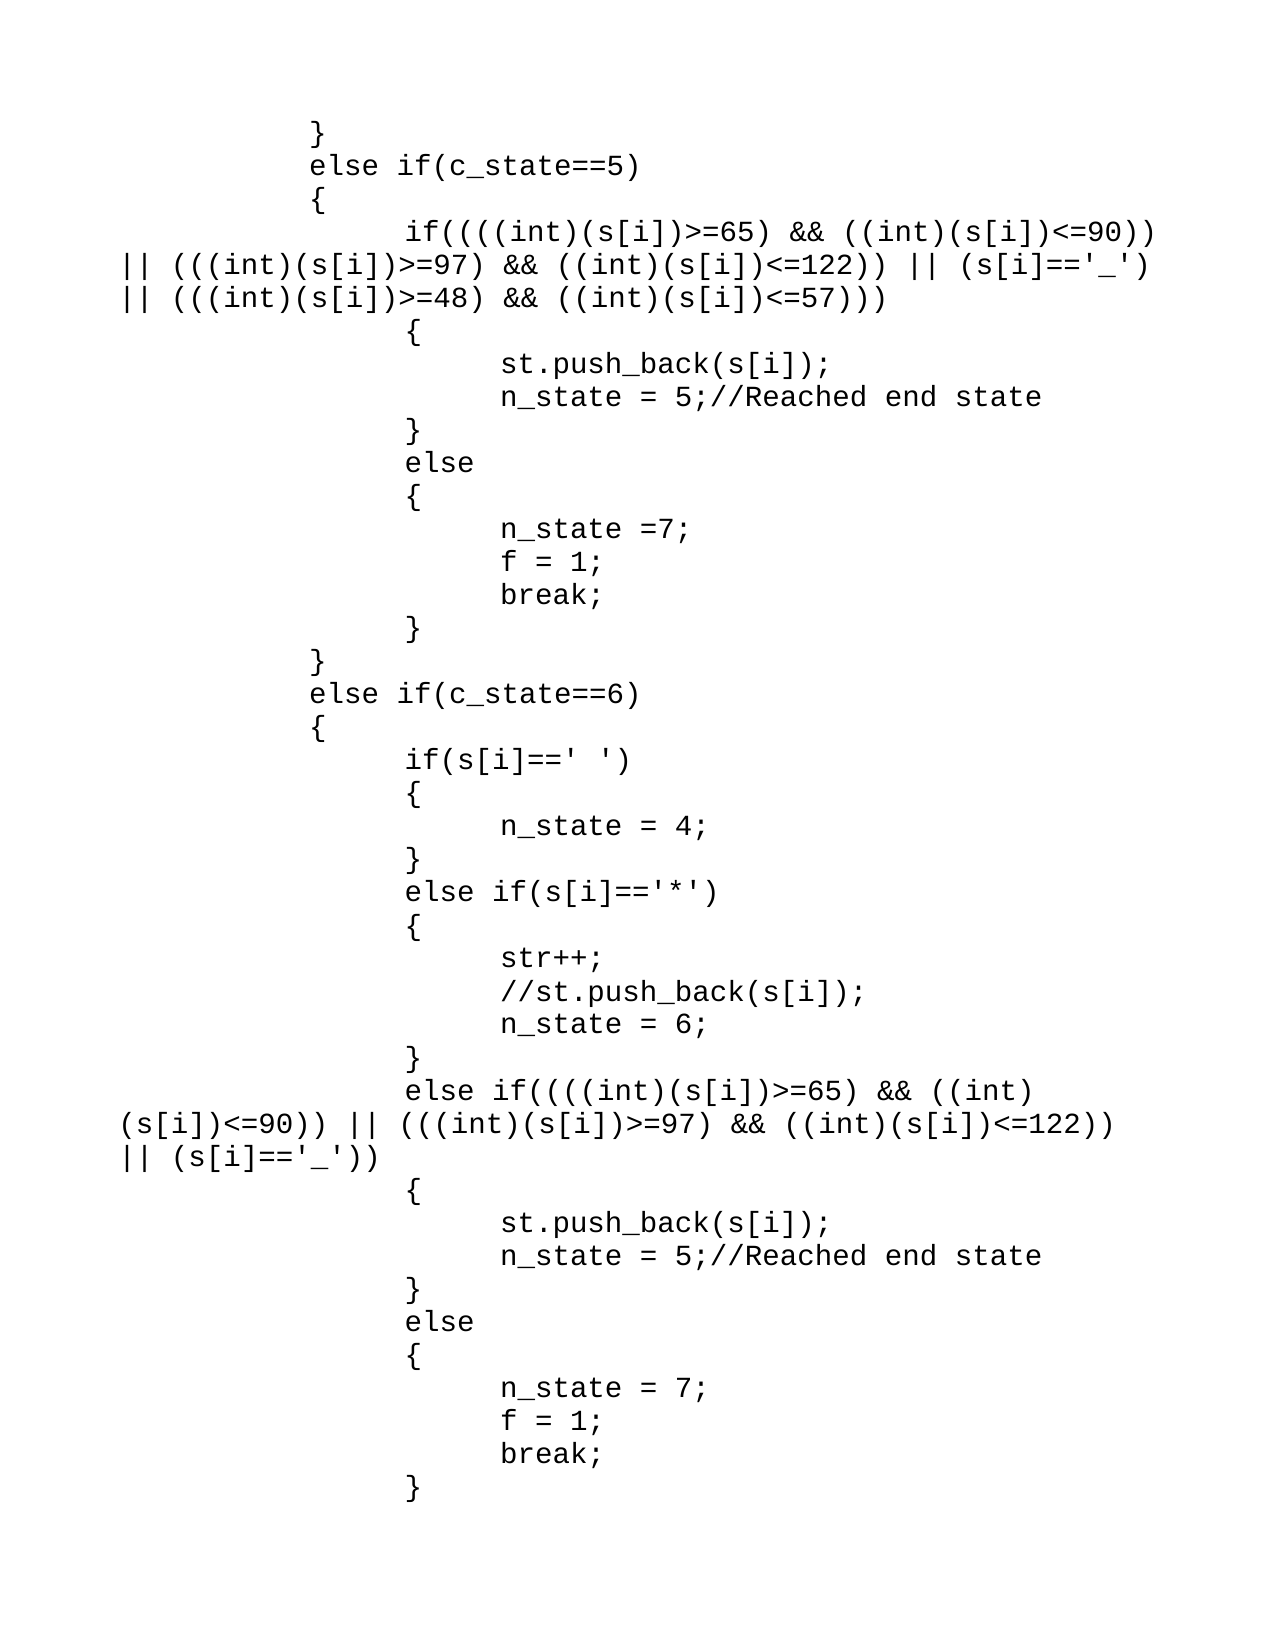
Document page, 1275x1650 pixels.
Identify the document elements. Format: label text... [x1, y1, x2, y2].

text { [118, 1340, 1157, 1373]
text n_state =7; [118, 514, 1157, 547]
text { [118, 911, 1157, 944]
text { [118, 184, 1157, 217]
text n_state = 4; [118, 812, 1157, 844]
text } [118, 1274, 1157, 1307]
text f = 1; [118, 1406, 1157, 1439]
text f = 1; [118, 547, 1157, 580]
text } [118, 1043, 1157, 1076]
text else if(c_state==5) [118, 151, 1157, 184]
text { [118, 712, 1157, 746]
text break; [118, 580, 1157, 613]
text n_state = 7; [118, 1373, 1157, 1406]
text { [118, 1175, 1157, 1208]
text str++; [118, 944, 1157, 977]
text //st.push_back(s[i]); [118, 977, 1157, 1010]
text } [118, 844, 1157, 878]
text n_state = 6; [118, 1010, 1157, 1043]
text { [118, 316, 1157, 349]
text { [118, 778, 1157, 812]
text if(s[i]==' ') [118, 746, 1157, 778]
text else if(s[i]=='*') [118, 878, 1157, 911]
text } [118, 646, 1157, 679]
text } [118, 1472, 1157, 1505]
text } [118, 613, 1157, 646]
text n_state = 5;//Reached end state [118, 1241, 1157, 1274]
text { [118, 481, 1157, 514]
text else [118, 1307, 1157, 1340]
text else [118, 448, 1157, 481]
text st.push_back(s[i]); [118, 1208, 1157, 1241]
text else if((((int)(s[i])>=65) && ((int)(s[i])<=90)) || (((int)(s[i])>=97) && ((int)(s[i])<=122)) || (s[i]=='_')) [118, 1076, 1157, 1175]
text if((((int)(s[i])>=65) && ((int)(s[i])<=90)) || (((int)(s[i])>=97) && ((int)(s[i])<=122)) || (s[i]=='_') || (((int)(s[i])>=48) && ((int)(s[i])<=57))) [118, 217, 1157, 316]
text break; [118, 1439, 1157, 1472]
text } [118, 118, 1157, 151]
text else if(c_state==6) [118, 679, 1157, 712]
text n_state = 5;//Reached end state [118, 382, 1157, 415]
text st.push_back(s[i]); [118, 349, 1157, 382]
text } [118, 415, 1157, 448]
